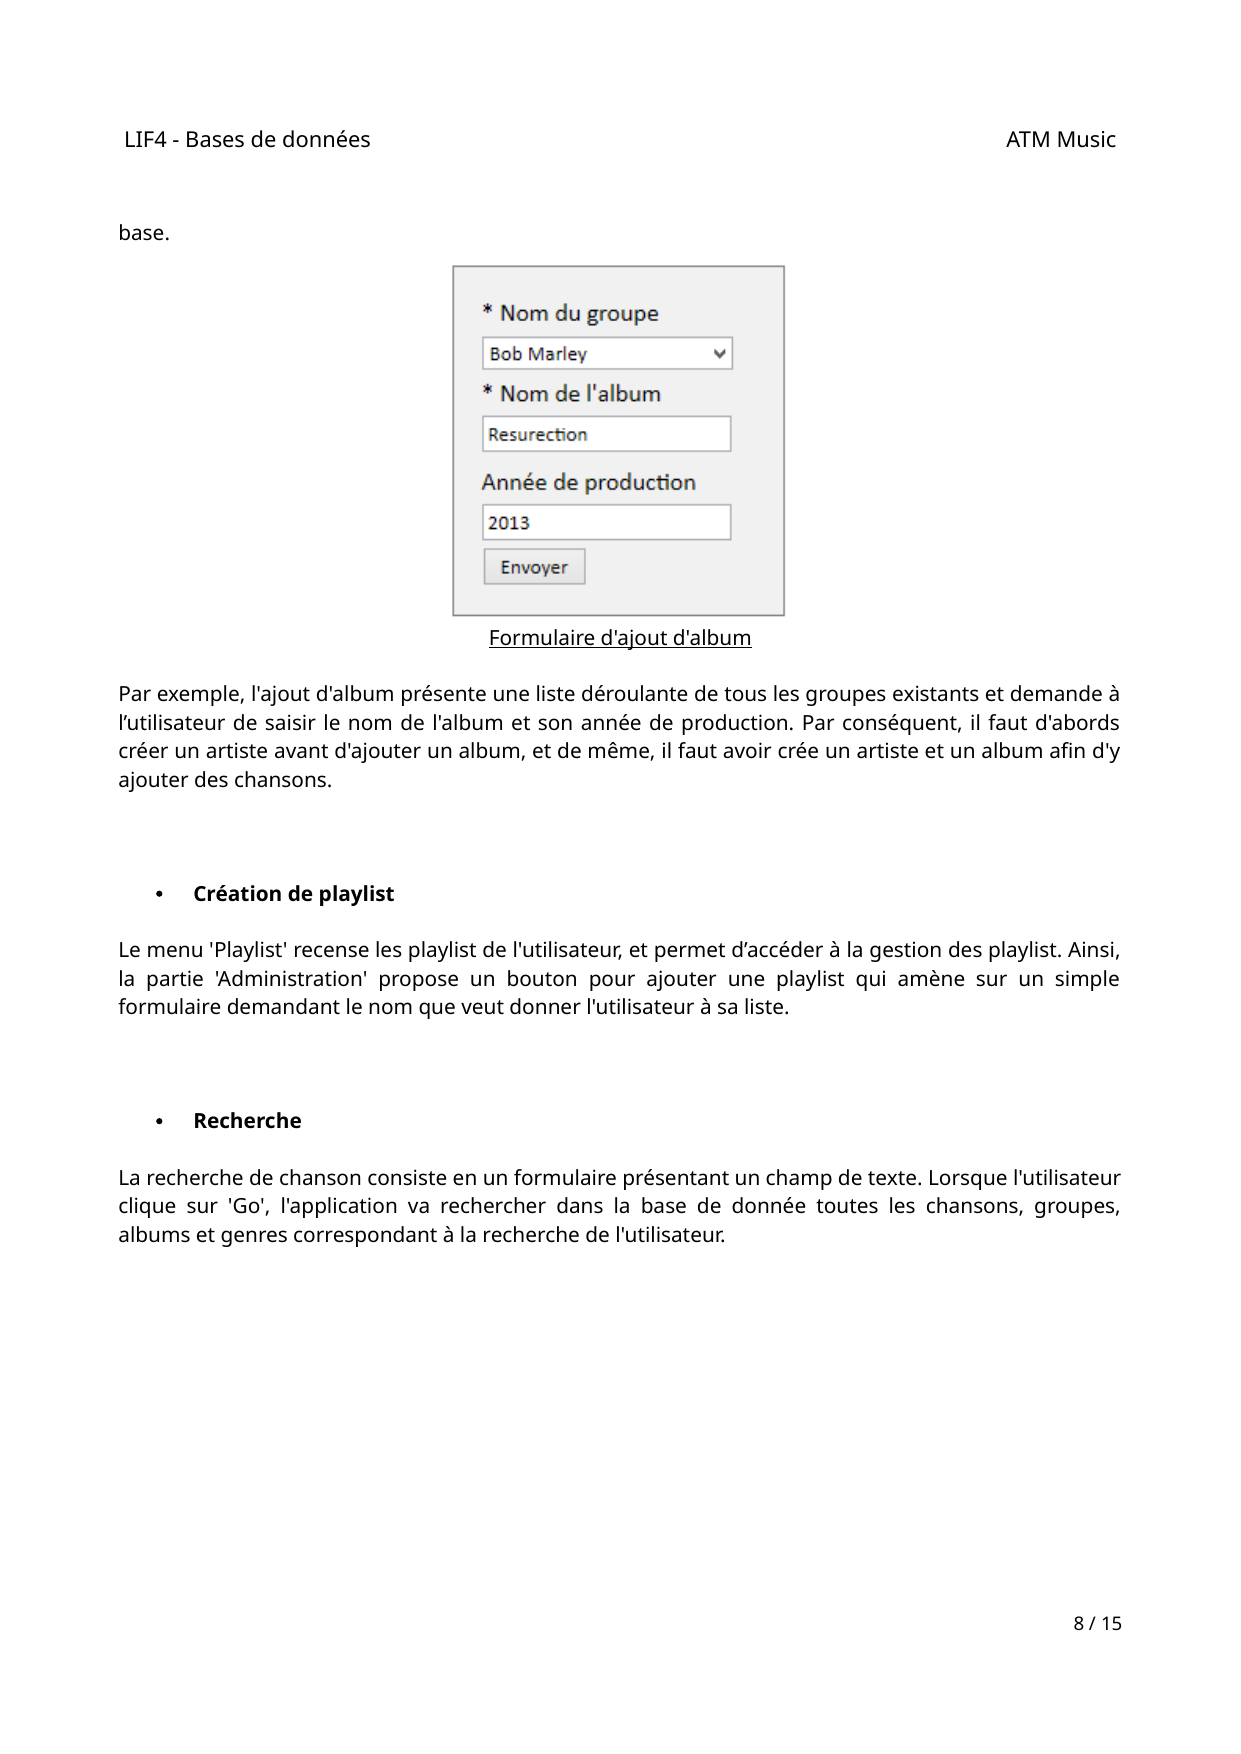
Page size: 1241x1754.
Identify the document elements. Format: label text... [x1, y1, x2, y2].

text Par exemple, l'ajout d'album présente une liste déroulante de tous les groupes existants et demande à l’utilisateur de saisir le nom de l'album et son année de production. Par conséquent, il faut d'abords créer un artiste avant d'ajouter un album, et de même, il faut avoir crée un artiste et un album afin d'y ajouter des chansons. [118, 679, 1122, 793]
text base. [118, 218, 1122, 246]
list Création de playlist [156, 879, 1122, 907]
text Le menu 'Playlist' recense les playlist de l'utilisateur, et permet d’accéder à la gestion des playlist. Ainsi, la partie 'Administration' propose un bouton pour ajouter une playlist qui amène sur un simple formulaire demandant le nom que veut donner l'utilisateur à sa liste. [118, 936, 1122, 1021]
list Recherche [156, 1106, 1122, 1134]
text La recherche de chanson consiste en un formulaire présentant un champ de texte. Lorsque l'utilisateur clique sur 'Go', l'application va rechercher dans la base de donnée toutes les chansons, groupes, albums et genres correspondant à la recherche de l'utilisateur. [118, 1163, 1122, 1248]
text Formulaire d'ajout d'album [118, 246, 1122, 651]
